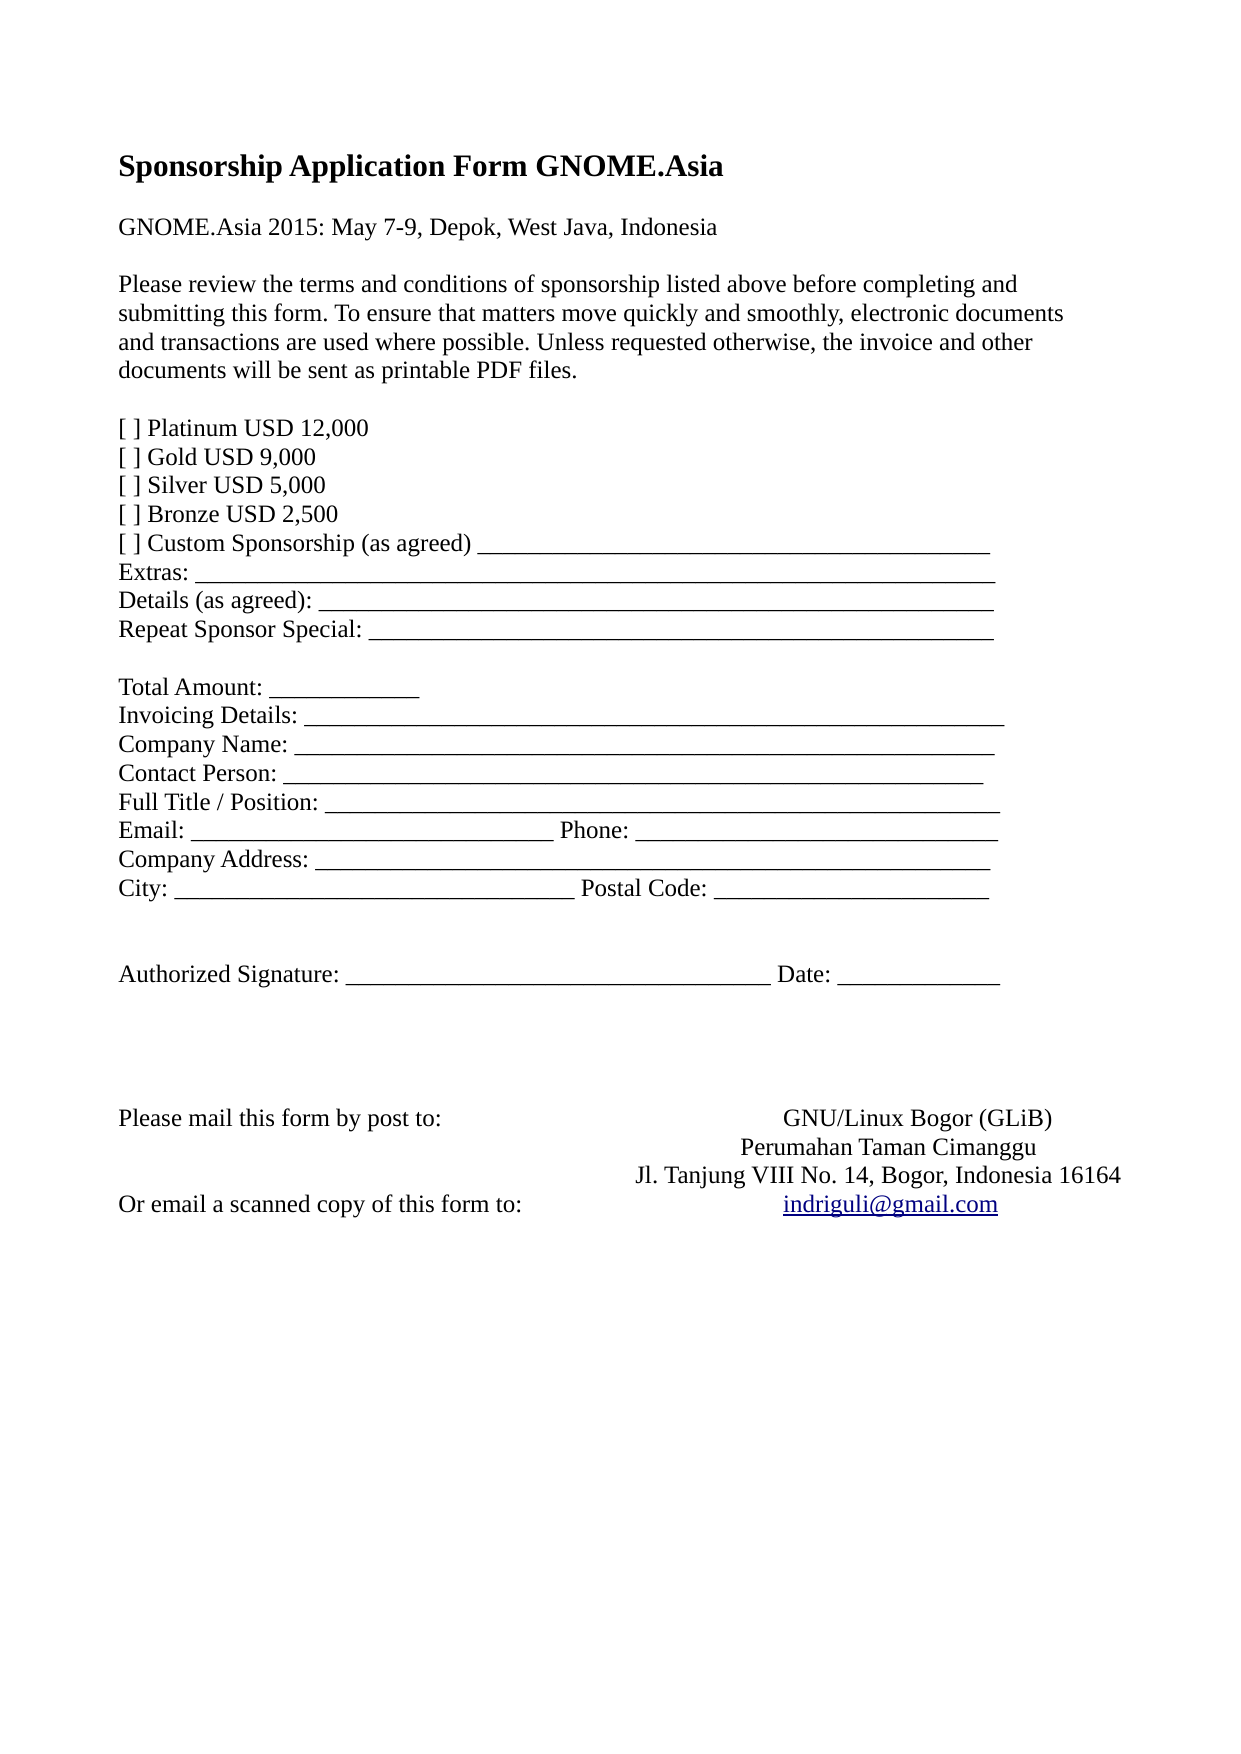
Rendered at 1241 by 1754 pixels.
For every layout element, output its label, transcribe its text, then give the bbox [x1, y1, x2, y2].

text Contact Person: ________________________________________________________ [118, 758, 1122, 787]
text Perumahan Taman Cimanggu Jl. Tanjung VIII No. 14, Bogor, Indonesia 16164 [118, 1132, 1122, 1189]
text submitting this form. To ensure that matters move quickly and smoothly, electronic documents [118, 298, 1122, 327]
text City: ________________________________ Postal Code: ______________________ [118, 873, 1122, 902]
text [ ] Custom Sponsorship (as agreed) _________________________________________ [118, 528, 1122, 557]
text Email: _____________________________ Phone: _____________________________ [118, 815, 1122, 844]
text GNOME.Asia 2015: May 7-9, Depok, West Java, Indonesia [118, 212, 1122, 240]
text Total Amount: ____________ [118, 672, 1122, 700]
text Sponsorship Application Form GNOME.Asia [118, 147, 1122, 183]
text Or email a scanned copy of this form to: indriguli@gmail.com [118, 1189, 1122, 1218]
text Invoicing Details: ________________________________________________________ [118, 700, 1122, 729]
text Company Address: ______________________________________________________ [118, 844, 1122, 873]
text [ ] Bronze USD 2,500 [118, 499, 1122, 528]
text [ ] Silver USD 5,000 [118, 470, 1122, 499]
text Repeat Sponsor Special: __________________________________________________ [118, 614, 1122, 643]
text Company Name: ________________________________________________________ [118, 729, 1122, 758]
text and transactions are used where possible. Unless requested otherwise, the invoice and other [118, 327, 1122, 355]
text [ ] Gold USD 9,000 [118, 442, 1122, 470]
text Extras: ________________________________________________________________ [118, 557, 1122, 585]
text Please review the terms and conditions of sponsorship listed above before completing and [118, 269, 1122, 298]
text documents will be sent as printable PDF files. [118, 355, 1122, 384]
text [ ] Platinum USD 12,000 [118, 413, 1122, 442]
text Details (as agreed): ______________________________________________________ [118, 585, 1122, 614]
text Please mail this form by post to: GNU/Linux Bogor (GLiB) [118, 1103, 1122, 1132]
text Full Title / Position: ______________________________________________________ [118, 787, 1122, 815]
text Authorized Signature: __________________________________ Date: _____________ [118, 959, 1122, 988]
